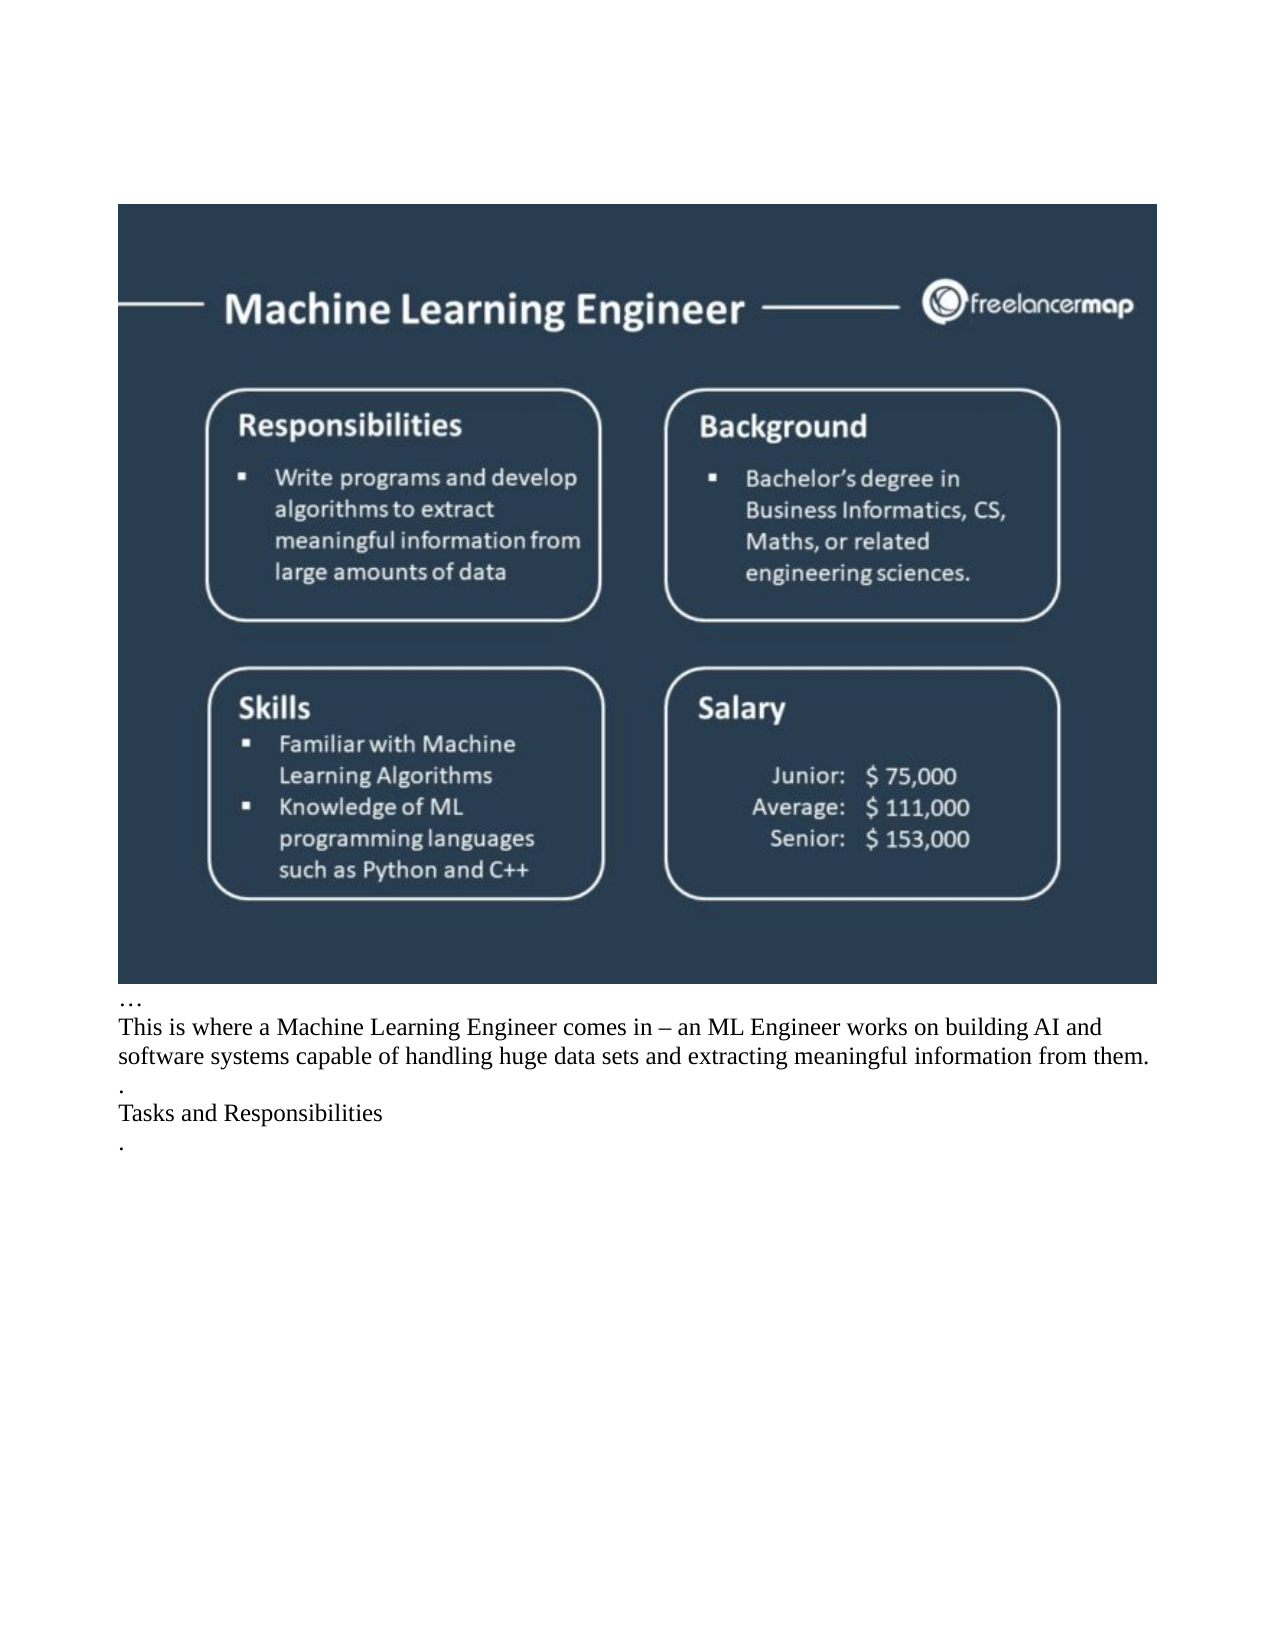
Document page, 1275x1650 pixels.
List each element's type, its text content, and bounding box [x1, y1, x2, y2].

text . [118, 1127, 1157, 1156]
text … [118, 984, 1157, 1012]
text . [118, 1070, 1157, 1098]
picture [118, 204, 1157, 984]
text This is where a Machine Learning Engineer comes in – an ML Engineer works on building AI and software systems capable of handling huge data sets and extracting meaningful information from them. [118, 1012, 1157, 1070]
text Tasks and Responsibilities [118, 1098, 1157, 1127]
